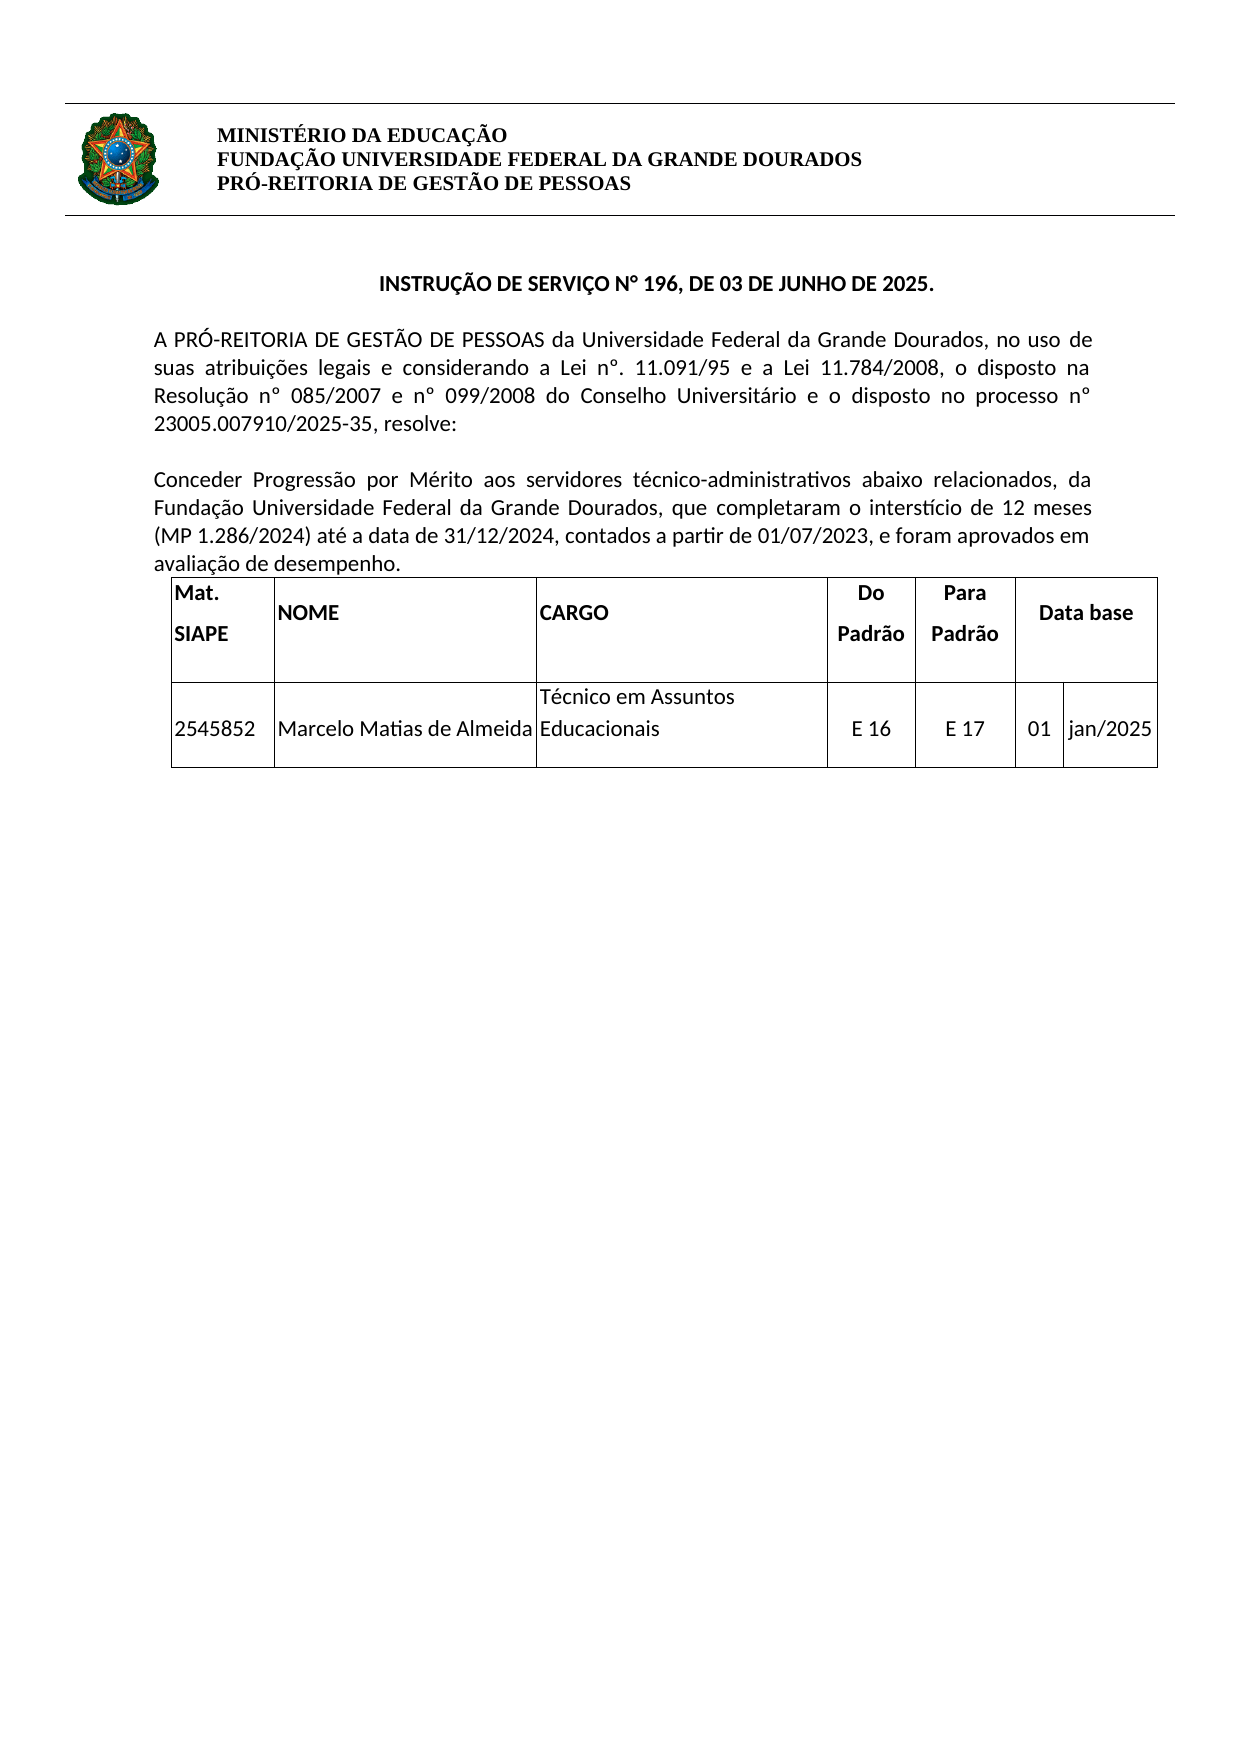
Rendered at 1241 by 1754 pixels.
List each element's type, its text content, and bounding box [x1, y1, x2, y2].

table_cell Técnico em Assuntos Educacionais [537, 683, 827, 767]
table_cell Marcelo Matias de Almeida [275, 683, 536, 767]
table_cell jan/2025 [1064, 683, 1157, 767]
table_cell E 16 [828, 683, 915, 767]
table_header NOME [275, 578, 536, 682]
table_header Para Padrão [916, 578, 1015, 682]
table_cell 2545852 [172, 683, 274, 767]
table_cell E 17 [916, 683, 1015, 767]
text A PRÓ-REITORIA DE GESTÃO DE PESSOAS da Universidade Federal da Grande Dourados, no uso de suas atribuições legais e considerando a Lei nº. 11.091/95 e a Lei 11.784/2008, o disposto na Resolução nº 085/2007 e nº 099/2008 do Conselho Universitário e o disposto no processo nº 23005.007910/2025-35, resolve: [153, 325, 1092, 437]
table_header Data base [1016, 578, 1157, 682]
table_cell 01 [1016, 683, 1063, 767]
table_header Do Padrão [828, 578, 915, 682]
table_header Mat. SIAPE [172, 578, 274, 682]
text Conceder Progressão por Mérito aos servidores técnico-administrativos abaixo relacionados, da Fundação Universidade Federal da Grande Dourados, que completaram o interstício de 12 meses (MP 1.286/2024) até a data de 31/12/2024, contados a partir de 01/07/2023, e foram aprovados em avaliação de desempenho. [153, 465, 1092, 577]
table_header CARGO [537, 578, 827, 682]
text INSTRUÇÃO DE SERVIÇO N° 196, DE 03 DE JUNHO DE 2025. [177, 269, 1063, 297]
picture [76, 112, 160, 207]
